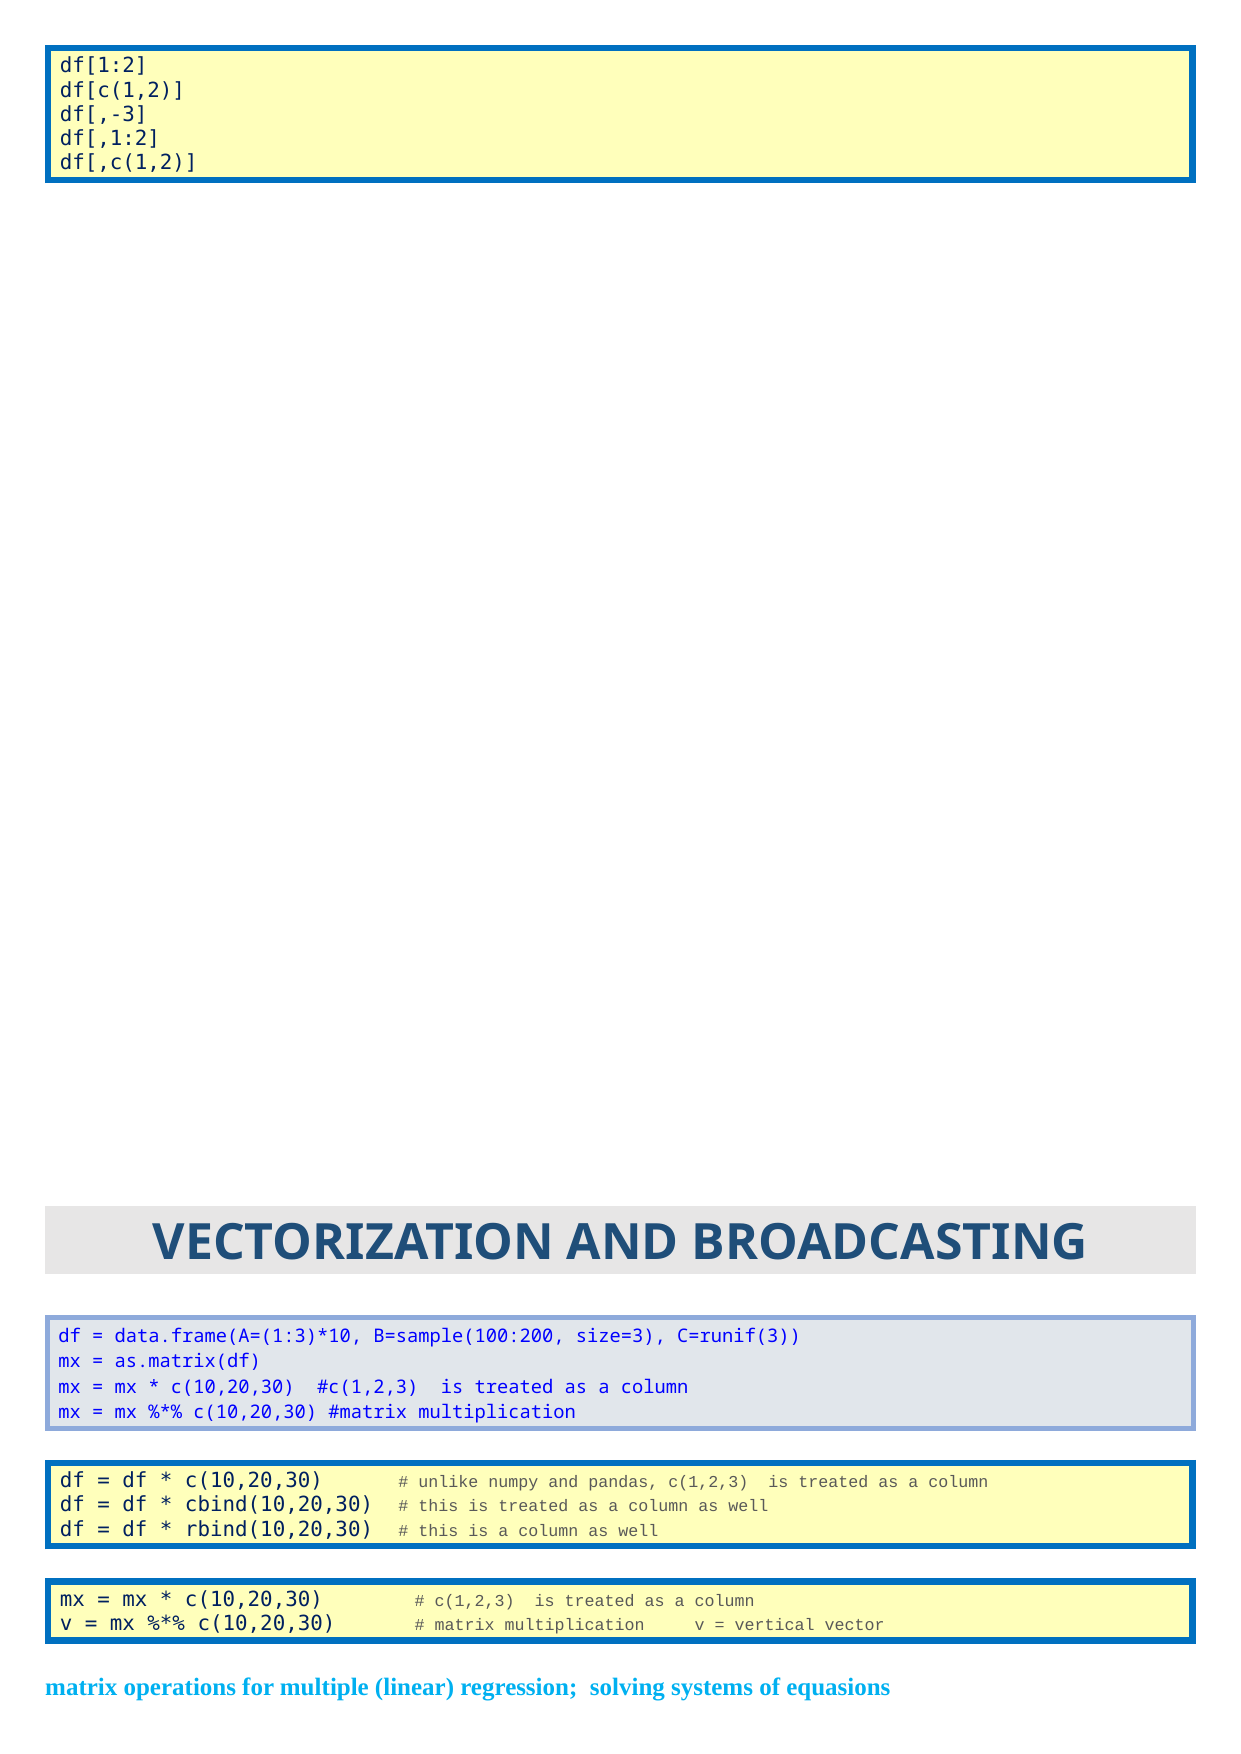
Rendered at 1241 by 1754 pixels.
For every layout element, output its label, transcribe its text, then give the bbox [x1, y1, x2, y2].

text df[,c(1,2)] [51, 142, 1189, 177]
text mx = mx * c(10,20,30) # c(1,2,3) is treated as a column [51, 1585, 1189, 1603]
text df = df * cbind(10,20,30) # this is treated as a column as well [51, 1484, 1189, 1508]
text mx = as.matrix(df) [50, 1341, 1191, 1366]
title matrix operations for multiple (linear) regression; solving systems of equasions [45, 1672, 1196, 1701]
text df = df * rbind(10,20,30) # this is a column as well [51, 1508, 1189, 1543]
text df[c(1,2)] [51, 69, 1189, 93]
subtitle VECTORIZATION AND BROADCASTING [45, 1206, 1196, 1274]
text v = mx %*% c(10,20,30) # matrix multiplication v = vertical vector [51, 1603, 1189, 1637]
text df[,1:2] [51, 118, 1189, 142]
text mx = mx * c(10,20,30) #c(1,2,3) is treated as a column [50, 1366, 1191, 1392]
text df[1:2] [51, 51, 1189, 69]
text df[,-3] [51, 93, 1189, 118]
text df = df * c(10,20,30) # unlike numpy and pandas, c(1,2,3) is treated as a column [51, 1466, 1189, 1484]
text mx = mx %*% c(10,20,30) #matrix multiplication [50, 1392, 1191, 1426]
text df = data.frame(A=(1:3)*10, B=sample(100:200, size=3), C=runif(3)) [50, 1320, 1191, 1341]
